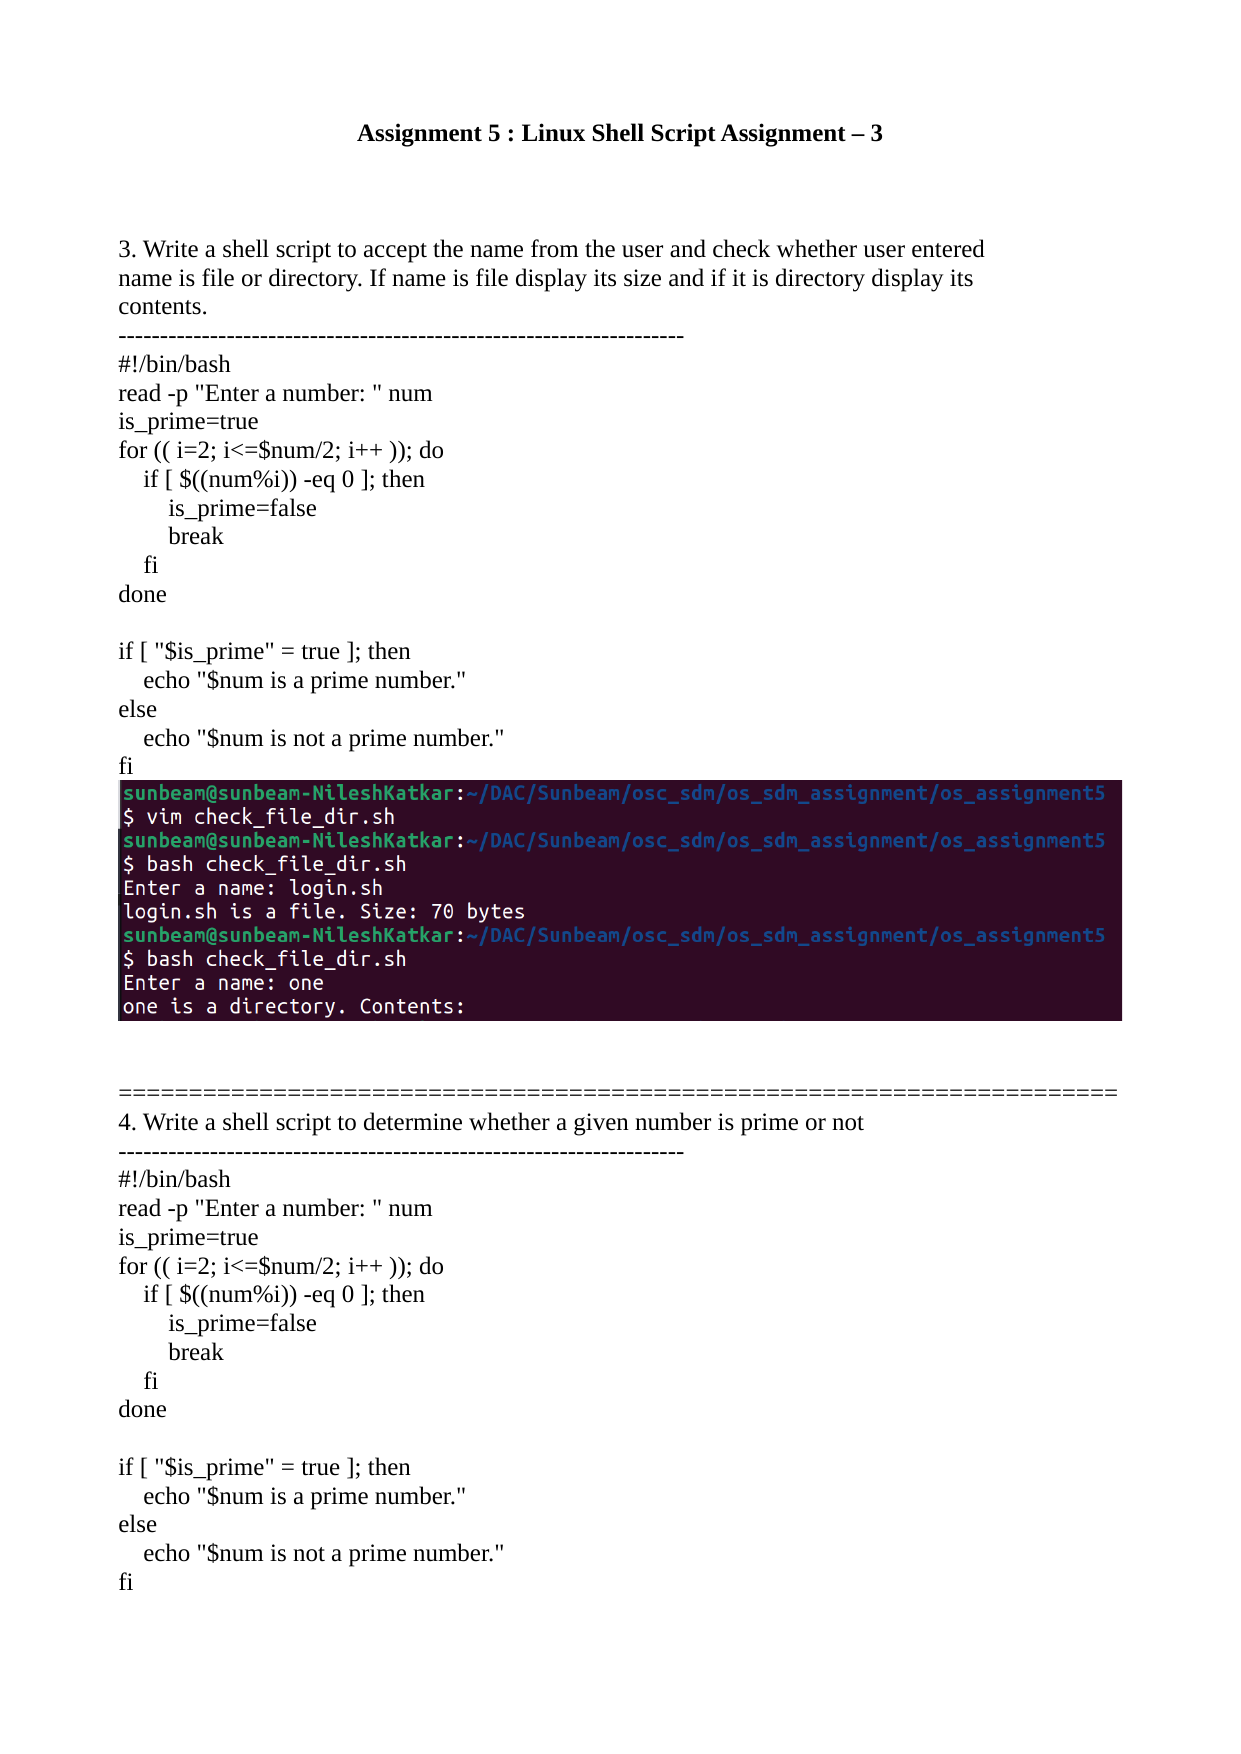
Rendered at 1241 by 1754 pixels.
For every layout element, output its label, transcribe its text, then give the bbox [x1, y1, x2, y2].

text is_prime=false [118, 1308, 1122, 1337]
text is_prime=true [118, 406, 1122, 435]
text done [118, 1394, 1122, 1423]
text contents. [118, 291, 1122, 320]
text for (( i=2; i<=$num/2; i++ )); do [118, 1251, 1122, 1279]
text break [118, 521, 1122, 550]
text else [118, 1509, 1122, 1538]
text fi [118, 1567, 1122, 1596]
picture [118, 780, 1123, 1021]
text fi [118, 751, 1122, 780]
text #!/bin/bash [118, 349, 1122, 378]
text if [ $((num%i)) -eq 0 ]; then [118, 1279, 1122, 1308]
text if [ "$is_prime" = true ]; then [118, 636, 1122, 665]
text -------------------------------------------------------------------- [118, 1136, 1122, 1164]
text is_prime=true [118, 1222, 1122, 1251]
text read -p "Enter a number: " num [118, 378, 1122, 406]
text is_prime=false [118, 493, 1122, 521]
text break [118, 1337, 1122, 1366]
text else [118, 694, 1122, 723]
text #!/bin/bash [118, 1164, 1122, 1193]
text read -p "Enter a number: " num [118, 1193, 1122, 1222]
text echo "$num is not a prime number." [118, 1538, 1122, 1567]
text fi [118, 550, 1122, 579]
text echo "$num is not a prime number." [118, 723, 1122, 751]
text if [ $((num%i)) -eq 0 ]; then [118, 464, 1122, 493]
text if [ "$is_prime" = true ]; then [118, 1452, 1122, 1481]
text ======================================================================= [118, 1078, 1122, 1107]
text fi [118, 1366, 1122, 1394]
text 4. Write a shell script to determine whether a given number is prime or not [118, 1107, 1122, 1136]
text echo "$num is a prime number." [118, 665, 1122, 694]
text for (( i=2; i<=$num/2; i++ )); do [118, 435, 1122, 464]
text echo "$num is a prime number." [118, 1481, 1122, 1509]
text 3. Write a shell script to accept the name from the user and check whether user entered [118, 234, 1122, 263]
text -------------------------------------------------------------------- [118, 320, 1122, 349]
text name is file or directory. If name is file display its size and if it is directory display its [118, 263, 1122, 291]
text done [118, 579, 1122, 608]
